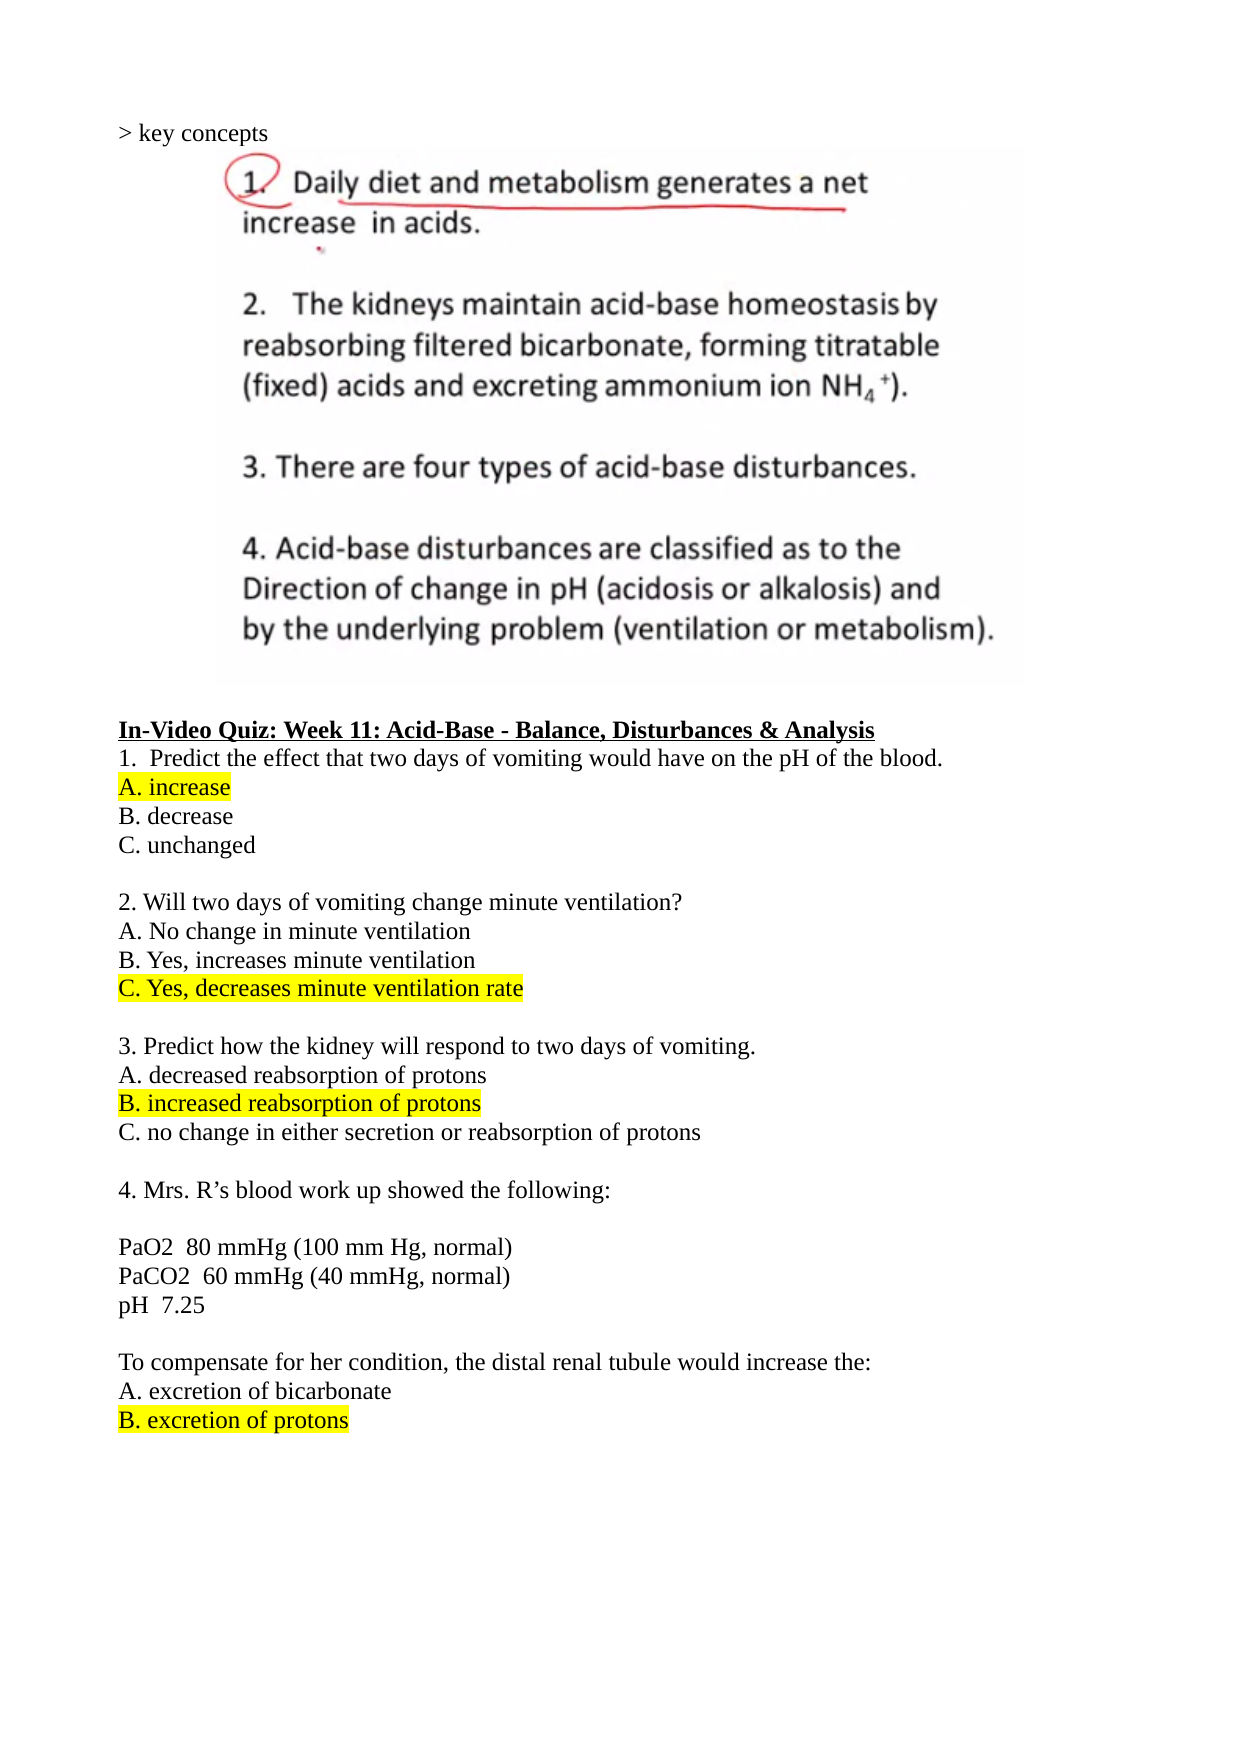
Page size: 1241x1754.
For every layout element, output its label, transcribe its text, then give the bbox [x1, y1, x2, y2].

text 1. Predict the effect that two days of vomiting would have on the pH of the blood. [118, 743, 1122, 772]
text In-Video Quiz: Week 11: Acid-Base - Balance, Disturbances & Analysis [118, 147, 1122, 743]
text C. Yes, decreases minute ventilation rate [118, 973, 1122, 1002]
text C. unchanged [118, 830, 1122, 858]
text > key concepts [118, 118, 1122, 147]
text PaCO2 60 mmHg (40 mmHg, normal) [118, 1261, 1122, 1290]
text 3. Predict how the kidney will respond to two days of vomiting. [118, 1031, 1122, 1060]
text 2. Will two days of vomiting change minute ventilation? [118, 887, 1122, 916]
text PaO2 80 mmHg (100 mm Hg, normal) [118, 1232, 1122, 1261]
text A. No change in minute ventilation [118, 916, 1122, 945]
text To compensate for her condition, the distal renal tubule would increase the: [118, 1347, 1122, 1376]
text pH 7.25 [118, 1290, 1122, 1318]
text B. excretion of protons [118, 1405, 1122, 1433]
text B. decrease [118, 801, 1122, 830]
text A. increase [118, 772, 1122, 801]
text B. increased reabsorption of protons [118, 1088, 1122, 1117]
text B. Yes, increases minute ventilation [118, 945, 1122, 973]
text A. excretion of bicarbonate [118, 1376, 1122, 1405]
text 4. Mrs. R’s blood work up showed the following: [118, 1175, 1122, 1203]
text A. decreased reabsorption of protons [118, 1060, 1122, 1088]
text C. no change in either secretion or reabsorption of protons [118, 1117, 1122, 1146]
